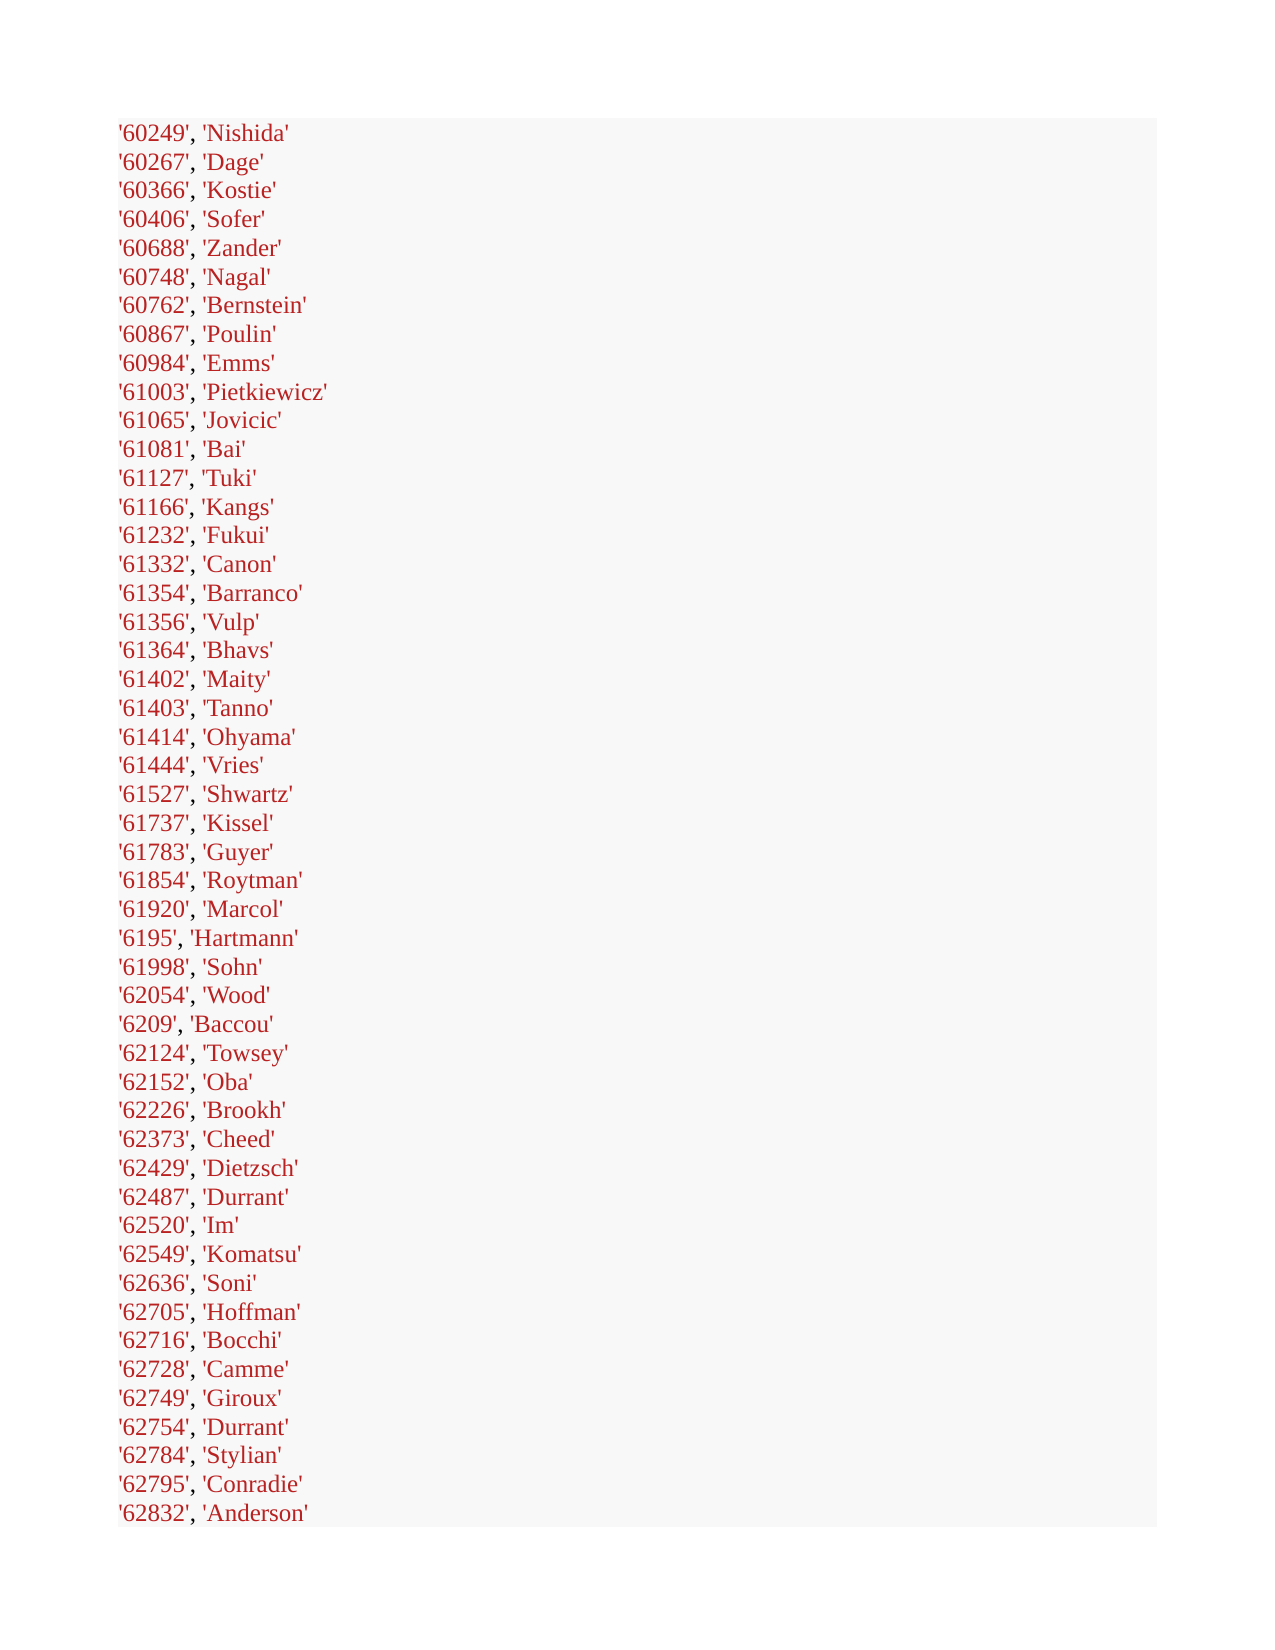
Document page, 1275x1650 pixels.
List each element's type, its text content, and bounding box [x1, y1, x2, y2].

text '61854', 'Roytman' [118, 866, 1157, 894]
text '61920', 'Marcol' [118, 894, 1157, 923]
text '62832', 'Anderson' [118, 1498, 1157, 1527]
text '62429', 'Dietzsch' [118, 1153, 1157, 1182]
text '60867', 'Poulin' [118, 319, 1157, 348]
text '62716', 'Bocchi' [118, 1326, 1157, 1354]
text '62549', 'Komatsu' [118, 1239, 1157, 1268]
text '61003', 'Pietkiewicz' [118, 377, 1157, 406]
text '61737', 'Kissel' [118, 808, 1157, 837]
text '61402', 'Maity' [118, 664, 1157, 693]
text '61065', 'Jovicic' [118, 406, 1157, 434]
text '61356', 'Vulp' [118, 607, 1157, 636]
text '60366', 'Kostie' [118, 176, 1157, 204]
text '62373', 'Cheed' [118, 1124, 1157, 1153]
text '61232', 'Fukui' [118, 521, 1157, 549]
text '62705', 'Hoffman' [118, 1297, 1157, 1326]
text '60406', 'Sofer' [118, 204, 1157, 233]
text '62152', 'Oba' [118, 1067, 1157, 1096]
text '61354', 'Barranco' [118, 578, 1157, 607]
text '60688', 'Zander' [118, 233, 1157, 262]
text '62636', 'Soni' [118, 1268, 1157, 1297]
text '62487', 'Durrant' [118, 1182, 1157, 1211]
text '62728', 'Camme' [118, 1354, 1157, 1383]
text '62795', 'Conradie' [118, 1469, 1157, 1498]
text '60249', 'Nishida' [118, 118, 1157, 147]
text '60748', 'Nagal' [118, 262, 1157, 291]
text '62226', 'Brookh' [118, 1096, 1157, 1124]
text '6195', 'Hartmann' [118, 923, 1157, 952]
text '6209', 'Baccou' [118, 1009, 1157, 1038]
text '61166', 'Kangs' [118, 492, 1157, 521]
text '60267', 'Dage' [118, 147, 1157, 176]
text '61364', 'Bhavs' [118, 636, 1157, 664]
text '61527', 'Shwartz' [118, 779, 1157, 808]
text '60984', 'Emms' [118, 348, 1157, 377]
text '61081', 'Bai' [118, 434, 1157, 463]
text '62784', 'Stylian' [118, 1441, 1157, 1469]
text '61127', 'Tuki' [118, 463, 1157, 492]
text '62520', 'Im' [118, 1211, 1157, 1239]
text '62749', 'Giroux' [118, 1383, 1157, 1412]
text '61444', 'Vries' [118, 751, 1157, 779]
text '61332', 'Canon' [118, 549, 1157, 578]
text '61783', 'Guyer' [118, 837, 1157, 866]
text '61998', 'Sohn' [118, 952, 1157, 981]
text '62054', 'Wood' [118, 981, 1157, 1009]
text '61414', 'Ohyama' [118, 722, 1157, 751]
text '60762', 'Bernstein' [118, 291, 1157, 319]
text '62754', 'Durrant' [118, 1412, 1157, 1441]
text '62124', 'Towsey' [118, 1038, 1157, 1067]
text '61403', 'Tanno' [118, 693, 1157, 722]
